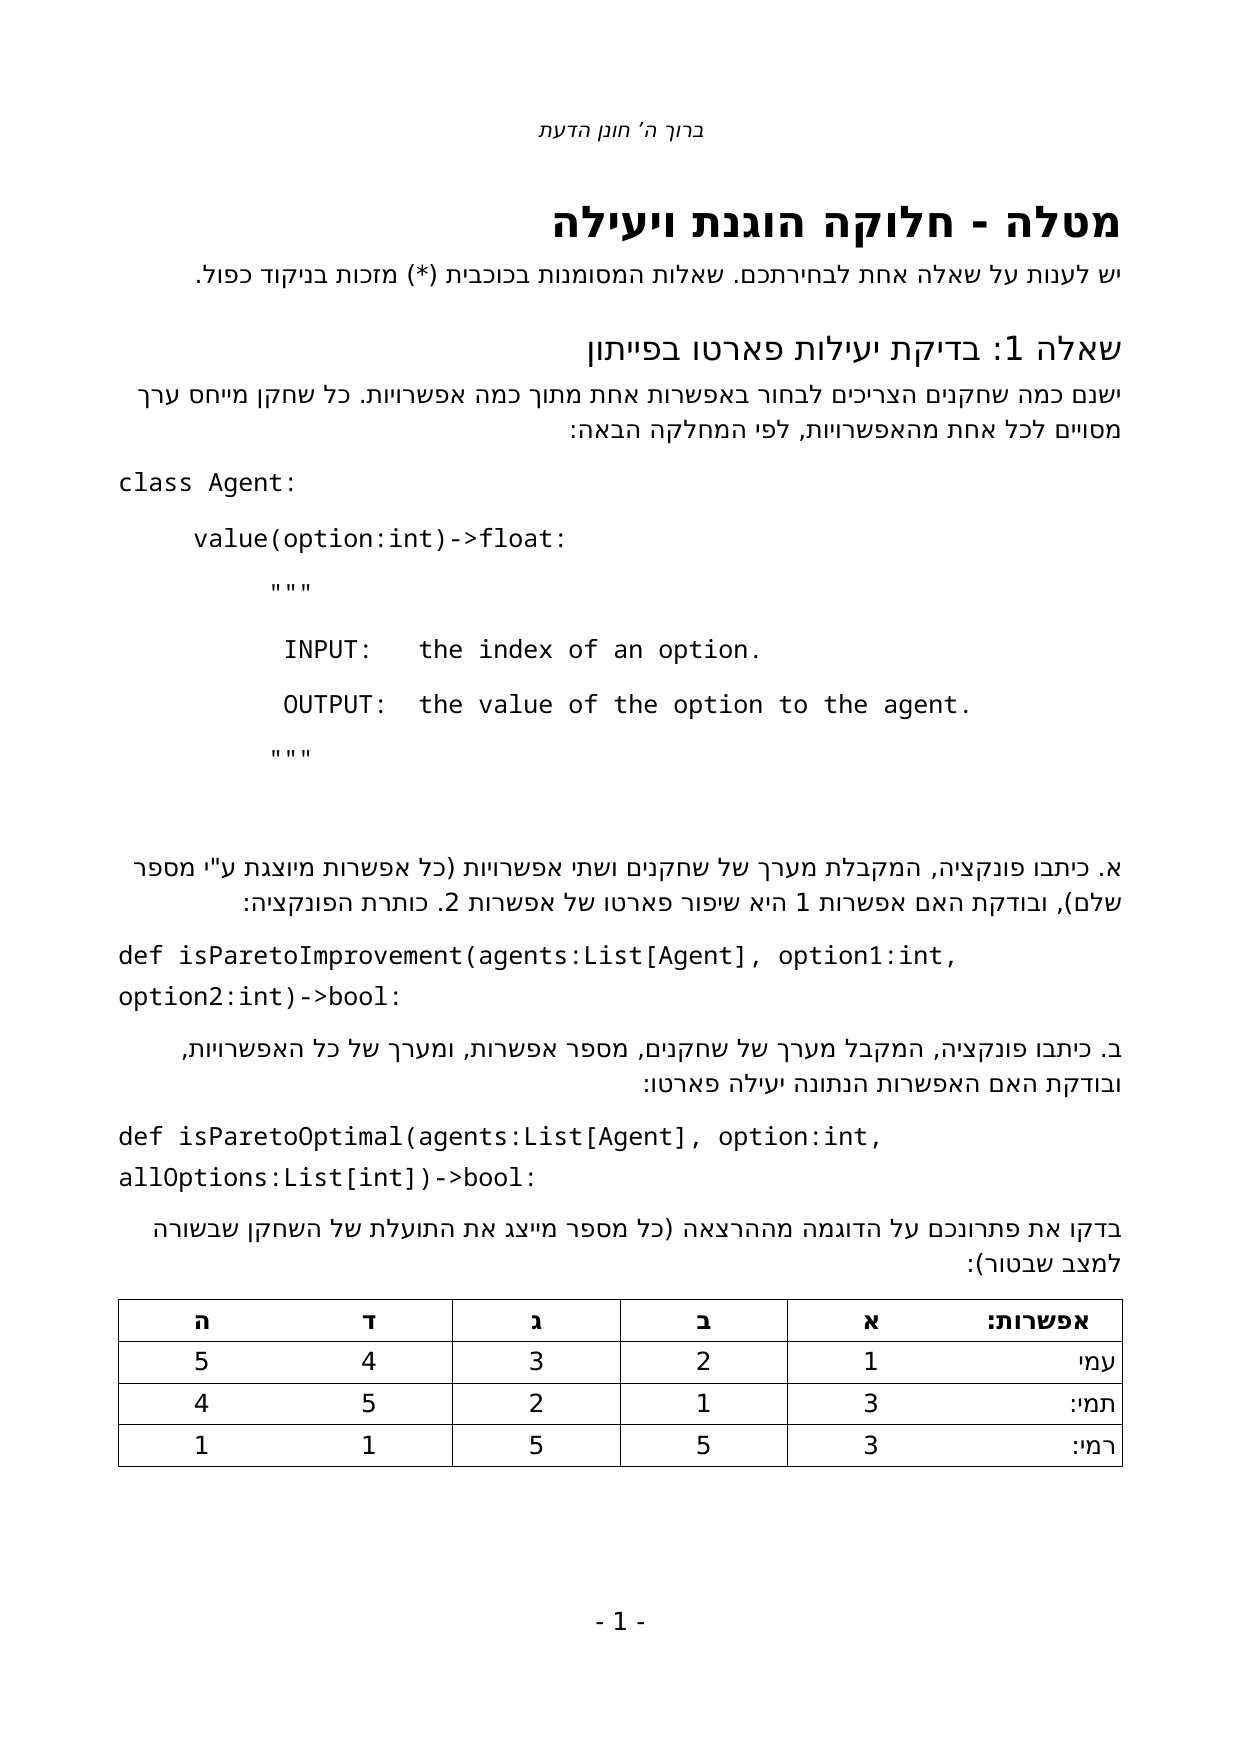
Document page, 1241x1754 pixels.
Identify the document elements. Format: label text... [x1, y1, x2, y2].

table_cell 5 [119, 1342, 286, 1382]
table_header ג [453, 1300, 620, 1341]
table_cell 1 [119, 1425, 286, 1466]
table_cell עמי [955, 1342, 1122, 1382]
text def isParetoOptimal(agents:List[Agent], option:int, allOptions:List[int])->bool: [118, 1118, 1122, 1193]
table_cell 4 [286, 1342, 452, 1382]
table_header אפשרות: [955, 1300, 1122, 1341]
table_cell 2 [621, 1342, 787, 1382]
text בדקו את פתרונכם על הדוגמה מההרצאה (כל מספר מייצג את התועלת של השחקן שבשורה למצב שבטור): [118, 1214, 1122, 1279]
table_cell 5 [453, 1425, 620, 1466]
table_cell 1 [621, 1384, 787, 1424]
text def isParetoImprovement(agents:List[Agent], option1:int, option2:int)->bool: [118, 937, 1122, 1012]
table_cell רמי: [955, 1425, 1122, 1466]
table_header ב [621, 1300, 787, 1341]
table_header ד [286, 1300, 452, 1341]
table_header א [788, 1300, 955, 1341]
table_cell 1 [286, 1425, 452, 1466]
table_cell 5 [621, 1425, 787, 1466]
text class Agent: [118, 465, 1122, 499]
table_cell 3 [453, 1342, 620, 1382]
text ב. כיתבו פונקציה, המקבל מערך של שחקנים, מספר אפשרות, ומערך של כל האפשרויות, ובודקת האם האפשרות הנתונה יעילה פארטו: [118, 1034, 1122, 1098]
text """ [118, 742, 1122, 776]
text value(option:int)->float: [118, 520, 1122, 554]
subtitle מטלה - חלוקה הוגנת ויעילה [118, 197, 1122, 248]
text INPUT: the index of an option. [118, 631, 1122, 665]
table_cell 5 [286, 1384, 452, 1424]
table_cell 4 [119, 1384, 286, 1424]
text ישנם כמה שחקנים הצריכים לבחור באפשרות אחת מתוך כמה אפשרויות. כל שחקן מייחס ערך מסויים לכל אחת מהאפשרויות, לפי המחלקה הבאה: [118, 380, 1122, 444]
table_cell 2 [453, 1384, 620, 1424]
text """ [118, 576, 1122, 610]
text יש לענות על שאלה אחת לבחירתכם. שאלות המסומנות בכוכבית (*) מזכות בניקוד כפול. [118, 260, 1122, 289]
table_cell 3 [788, 1384, 955, 1424]
table_header ה [119, 1300, 286, 1341]
text א. כיתבו פונקציה, המקבלת מערך של שחקנים ושתי אפשרויות (כל אפשרות מיוצגת ע"י מספר שלם), ובודקת האם אפשרות 1 היא שיפור פארטו של אפשרות 2. כותרת הפונקציה: [118, 853, 1122, 917]
table_cell 3 [788, 1425, 955, 1466]
text OUTPUT: the value of the option to the agent. [118, 687, 1122, 721]
table_cell 1 [788, 1342, 955, 1382]
subtitle שאלה 1: בדיקת יעילות פארטו בפייתון [118, 329, 1122, 368]
table_cell תמי: [955, 1384, 1122, 1424]
